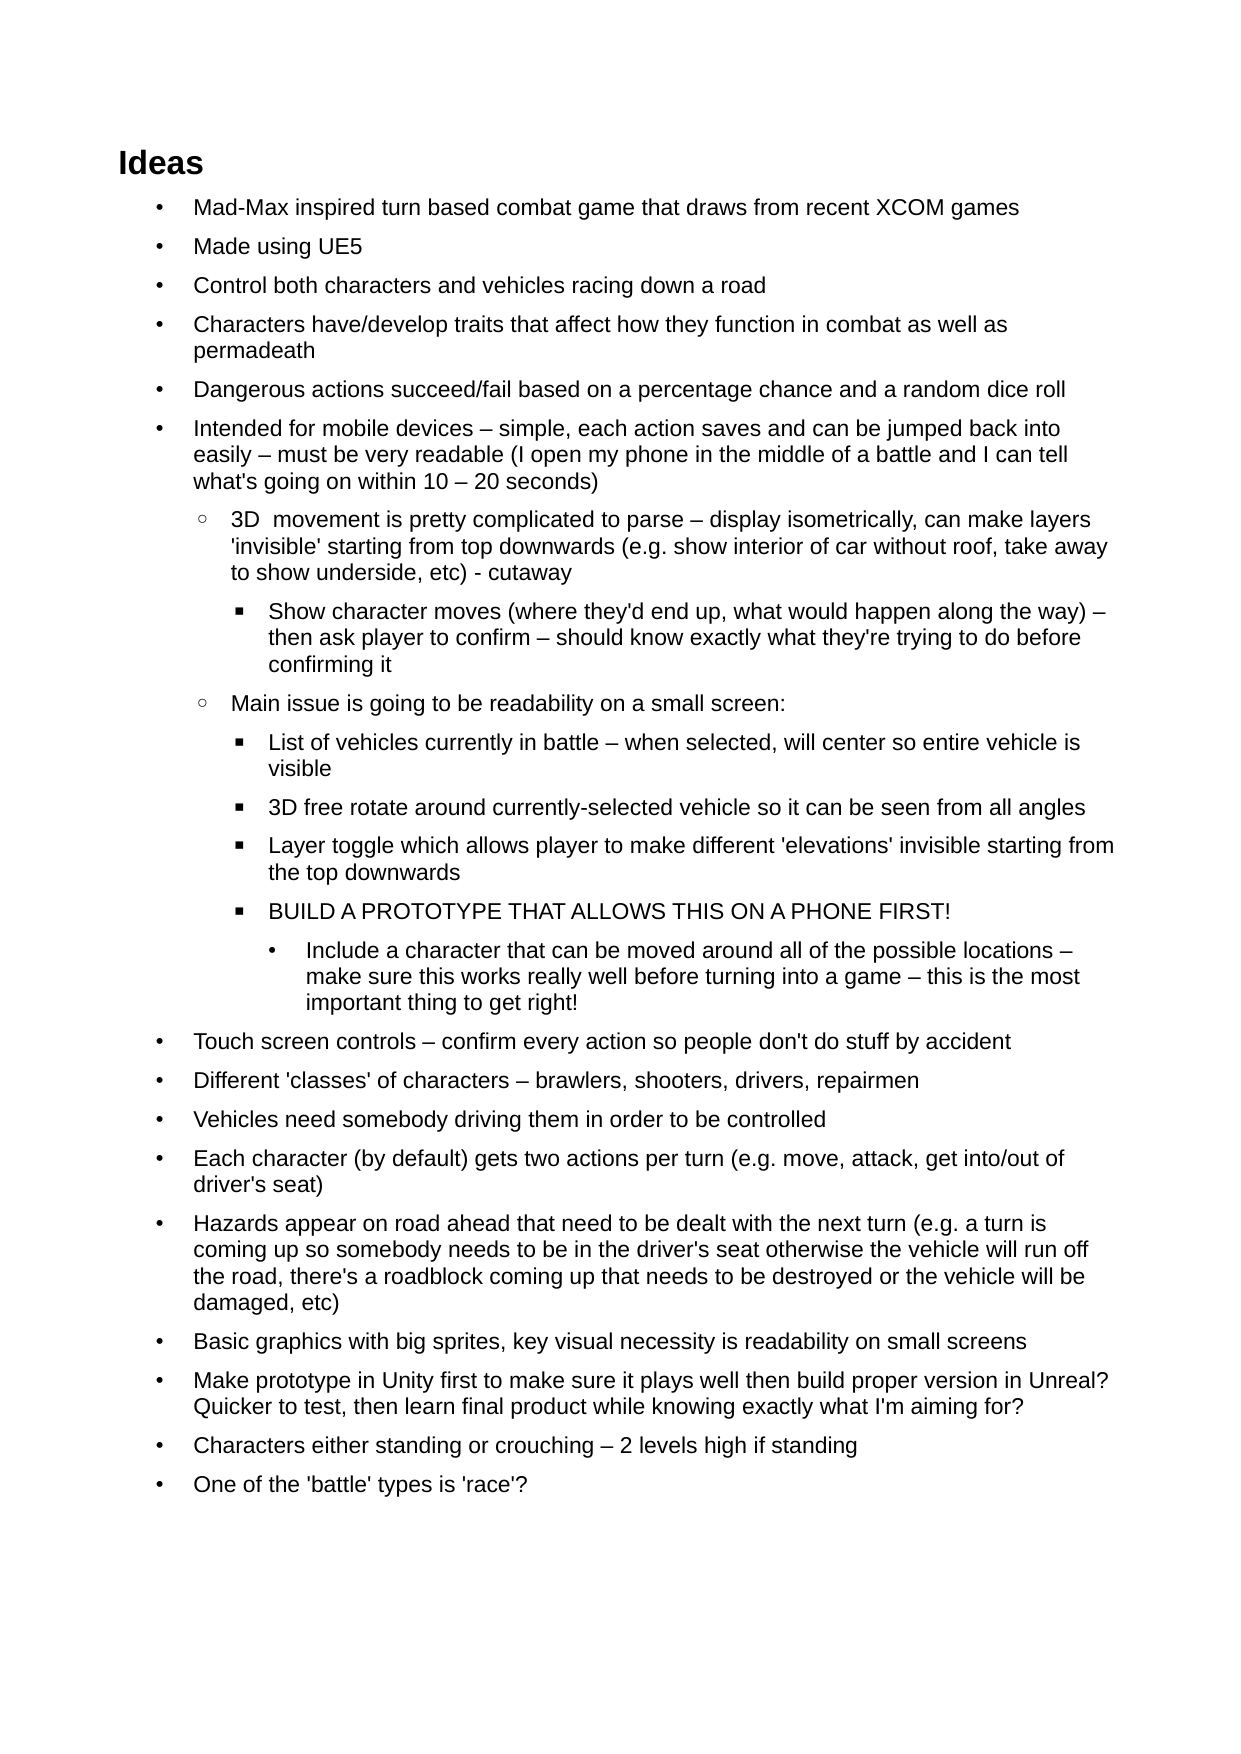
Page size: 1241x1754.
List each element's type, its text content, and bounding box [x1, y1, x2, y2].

list Layer toggle which allows player to make different 'elevations' invisible starting from the top downwards [231, 832, 1122, 885]
list Include a character that can be moved around all of the possible locations – make sure this works really well before turning into a game – this is the most important thing to get right! [268, 937, 1122, 1016]
list Made using UE5 [156, 233, 1122, 259]
list Vehicles need somebody driving them in order to be controlled [156, 1106, 1122, 1132]
list Characters have/develop traits that affect how they function in combat as well as permadeath [156, 311, 1122, 363]
list Touch screen controls – confirm every action so people don't do stuff by accident [156, 1028, 1122, 1054]
list One of the 'battle' types is 'race'? [156, 1471, 1122, 1497]
list Characters either standing or crouching – 2 levels high if standing [156, 1432, 1122, 1458]
list Hazards appear on road ahead that need to be dealt with the next turn (e.g. a turn is coming up so somebody needs to be in the driver's seat otherwise the vehicle will run off the road, there's a roadblock coming up that needs to be destroyed or the vehicle will be damaged, etc) [156, 1210, 1122, 1315]
list Make prototype in Unity first to make sure it plays well then build proper version in Unreal? Quicker to test, then learn final product while knowing exactly what I'm aiming for? [156, 1367, 1122, 1419]
list Each character (by default) gets two actions per turn (e.g. move, attack, get into/out of driver's seat) [156, 1145, 1122, 1197]
list Dangerous actions succeed/fail based on a percentage chance and a random dice roll [156, 376, 1122, 402]
list Main issue is going to be readability on a small screen: [193, 689, 1122, 716]
list Mad-Max inspired turn based combat game that draws from recent XCOM games [156, 194, 1122, 221]
list 3D movement is pretty complicated to parse – display isometrically, can make layers 'invisible' starting from top downwards (e.g. show interior of car without roof, take away to show underside, etc) - cutaway [193, 506, 1122, 586]
list Different 'classes' of characters – brawlers, shooters, drivers, repairmen [156, 1067, 1122, 1093]
list Basic graphics with big sprites, key visual necessity is readability on small screens [156, 1328, 1122, 1354]
list Control both characters and vehicles racing down a road [156, 272, 1122, 298]
list Show character moves (where they'd end up, what would happen along the way) – then ask player to confirm – should know exactly what they're trying to do before confirming it [231, 598, 1122, 677]
list BUILD A PROTOTYPE THAT ALLOWS THIS ON A PHONE FIRST! [231, 898, 1122, 924]
list List of vehicles currently in battle – when selected, will center so entire vehicle is visible [231, 728, 1122, 781]
subtitle Ideas [118, 143, 1122, 182]
list Intended for mobile devices – simple, each action saves and can be jumped back into easily – must be very readable (I open my phone in the middle of a battle and I can tell what's going on within 10 – 20 seconds) [156, 415, 1122, 494]
list 3D free rotate around currently-selected vehicle so it can be seen from all angles [231, 794, 1122, 820]
